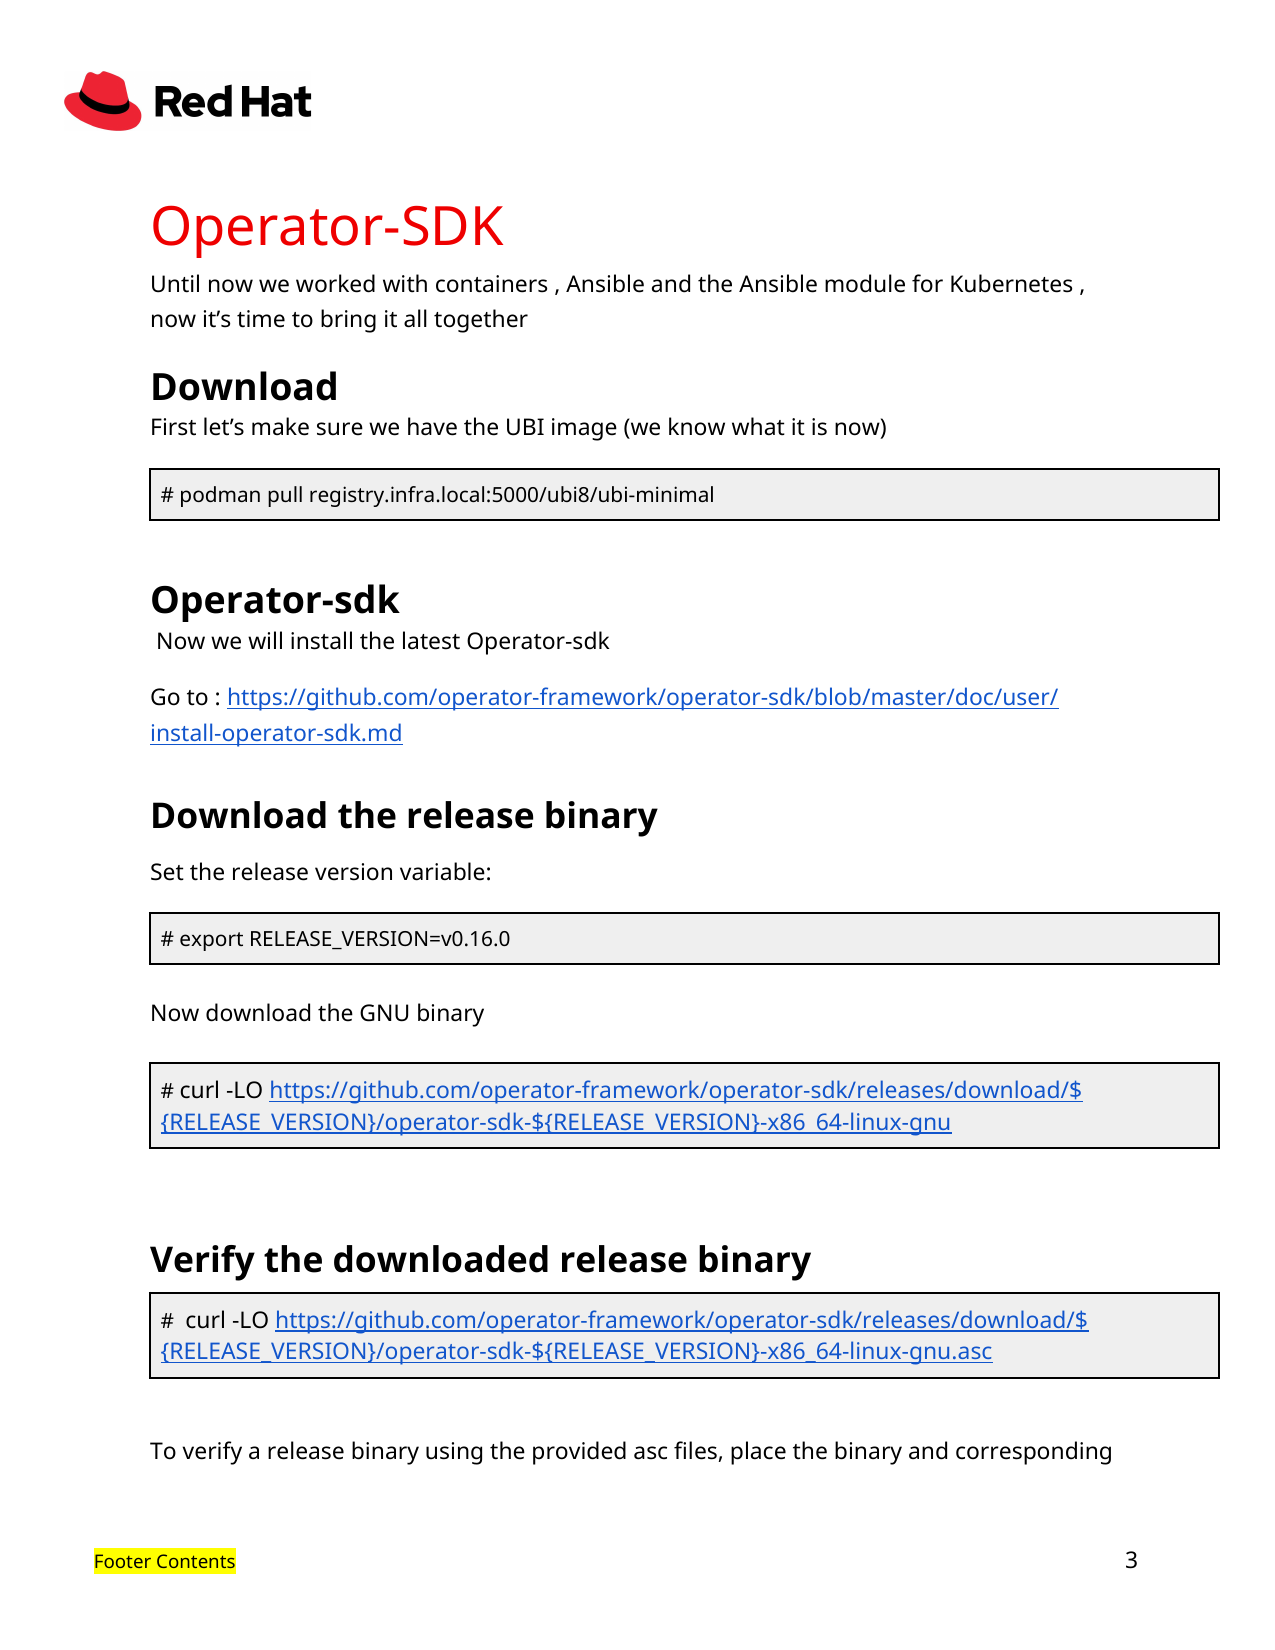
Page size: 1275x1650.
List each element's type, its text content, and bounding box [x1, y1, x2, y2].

subtitle Download [150, 360, 1125, 411]
table_header # export RELEASE_VERSION=v0.16.0 [151, 914, 1218, 963]
subtitle Operator-SDK [150, 187, 1125, 261]
text Until now we worked with containers , Ansible and the Ansible module for Kubernetes , now it’s time to bring it all together [150, 267, 1125, 335]
text Now we will install the latest Operator-sdk [150, 624, 1125, 656]
subtitle Download the release binary [150, 791, 1125, 839]
table_header # curl -LO https://github.com/operator-framework/operator-sdk/releases/download/${RELEASE_VERSION}/operator-sdk-${RELEASE_VERSION}-x86_64-linux-gnu.asc [151, 1294, 1218, 1377]
table_header # podman pull registry.infra.local:5000/ubi8/ubi-minimal [151, 470, 1218, 519]
text Go to : https://github.com/operator-framework/operator-sdk/blob/master/doc/user/install-operator-sdk.md [150, 681, 1125, 748]
text First let’s make sure we have the UBI image (we know what it is now) [150, 411, 1125, 442]
table_header # curl -LO https://github.com/operator-framework/operator-sdk/releases/download/${RELEASE_VERSION}/operator-sdk-${RELEASE_VERSION}-x86_64-linux-gnu [151, 1064, 1218, 1147]
text To verify a release binary using the provided asc files, place the binary and corresponding [150, 1435, 1125, 1467]
text Now download the GNU binary [150, 996, 1125, 1028]
subtitle Verify the downloaded release binary [150, 1235, 1125, 1283]
text Set the release version variable: [150, 856, 1125, 887]
subtitle Operator-sdk [150, 573, 1125, 624]
picture [64, 71, 312, 131]
